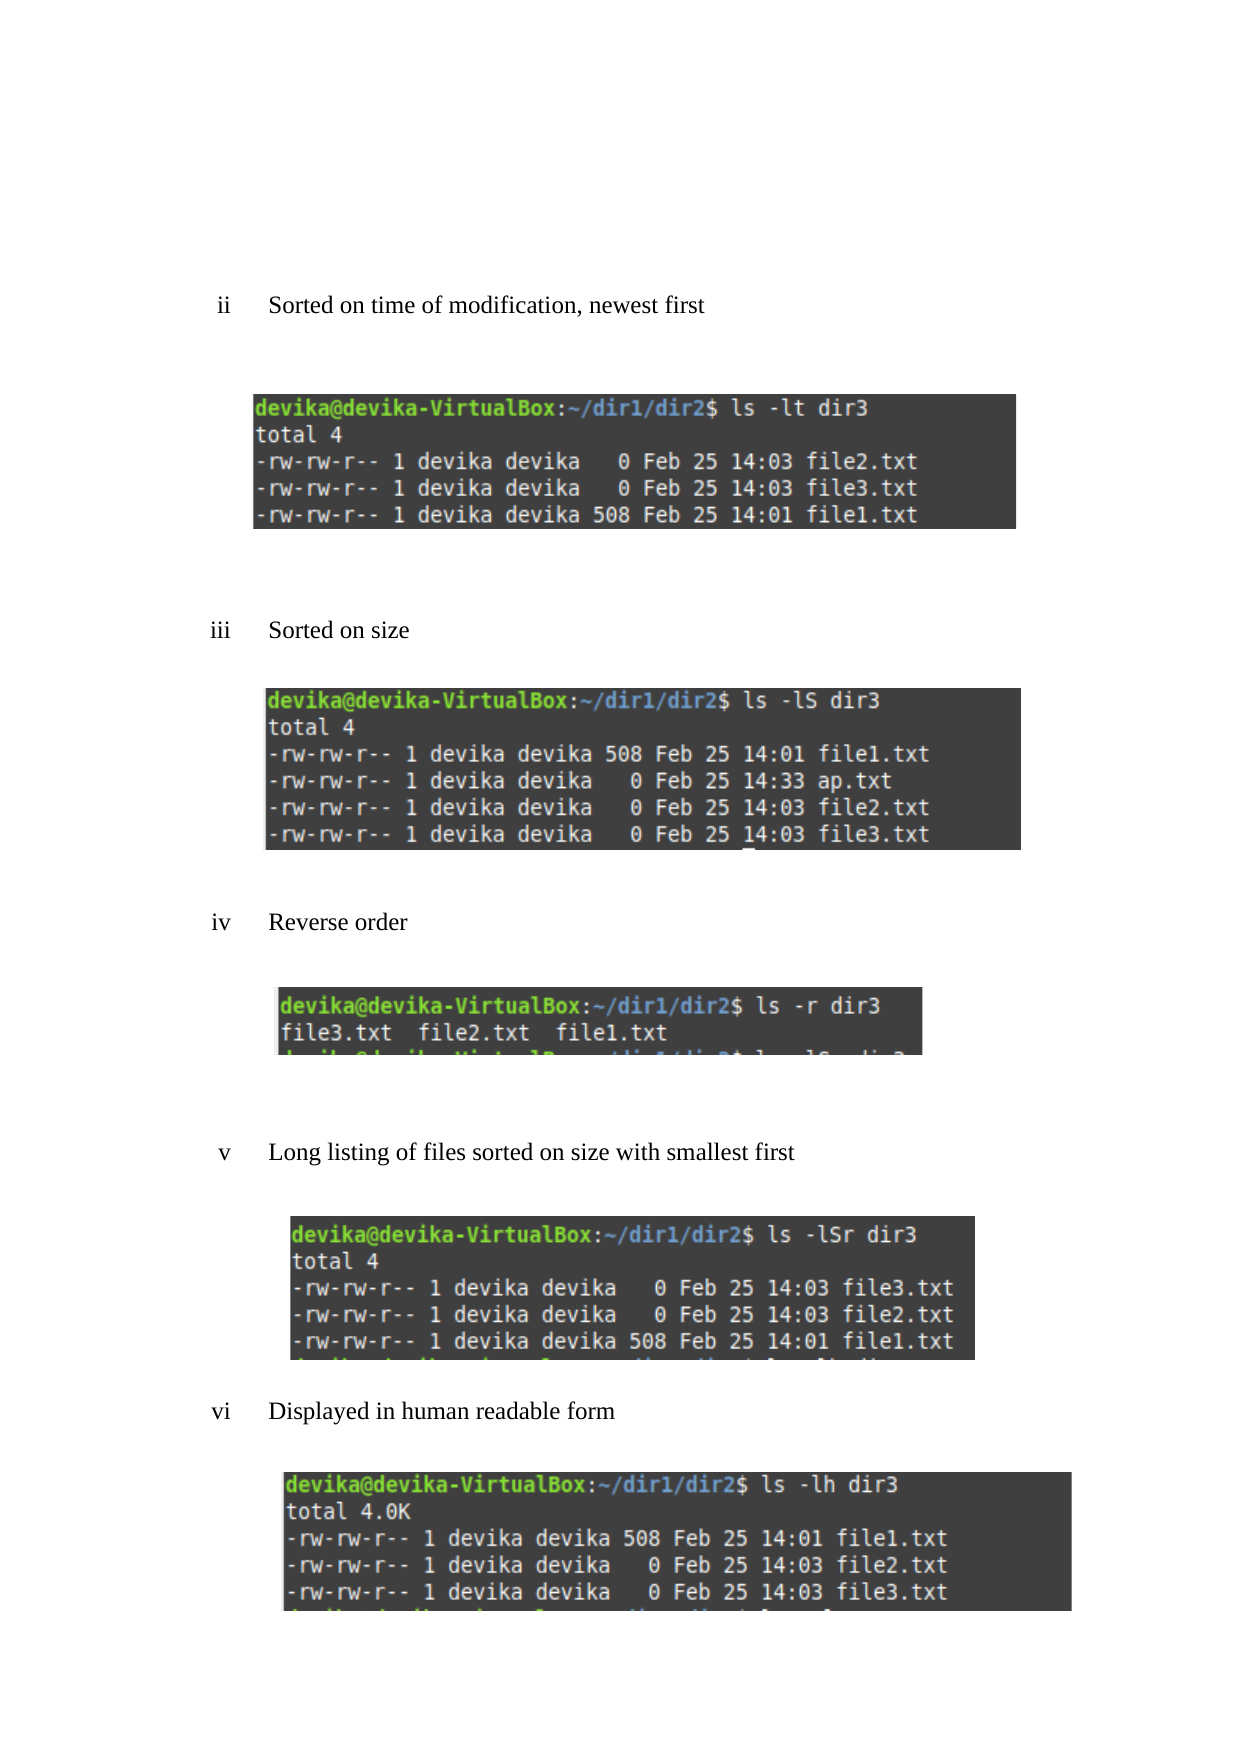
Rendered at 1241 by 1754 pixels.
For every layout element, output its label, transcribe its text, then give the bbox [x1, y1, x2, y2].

picture [281, 1472, 1072, 1611]
picture [263, 688, 1021, 850]
list Sorted on size [231, 615, 1122, 644]
list Sorted on time of modification, newest first [231, 291, 1122, 319]
picture [252, 394, 1017, 529]
picture [290, 1216, 975, 1360]
list Long listing of files sorted on size with smallest first [231, 1137, 1122, 1166]
list Displayed in human readable form [231, 1396, 1122, 1425]
list Reverse order [231, 907, 1122, 936]
picture [274, 987, 923, 1055]
